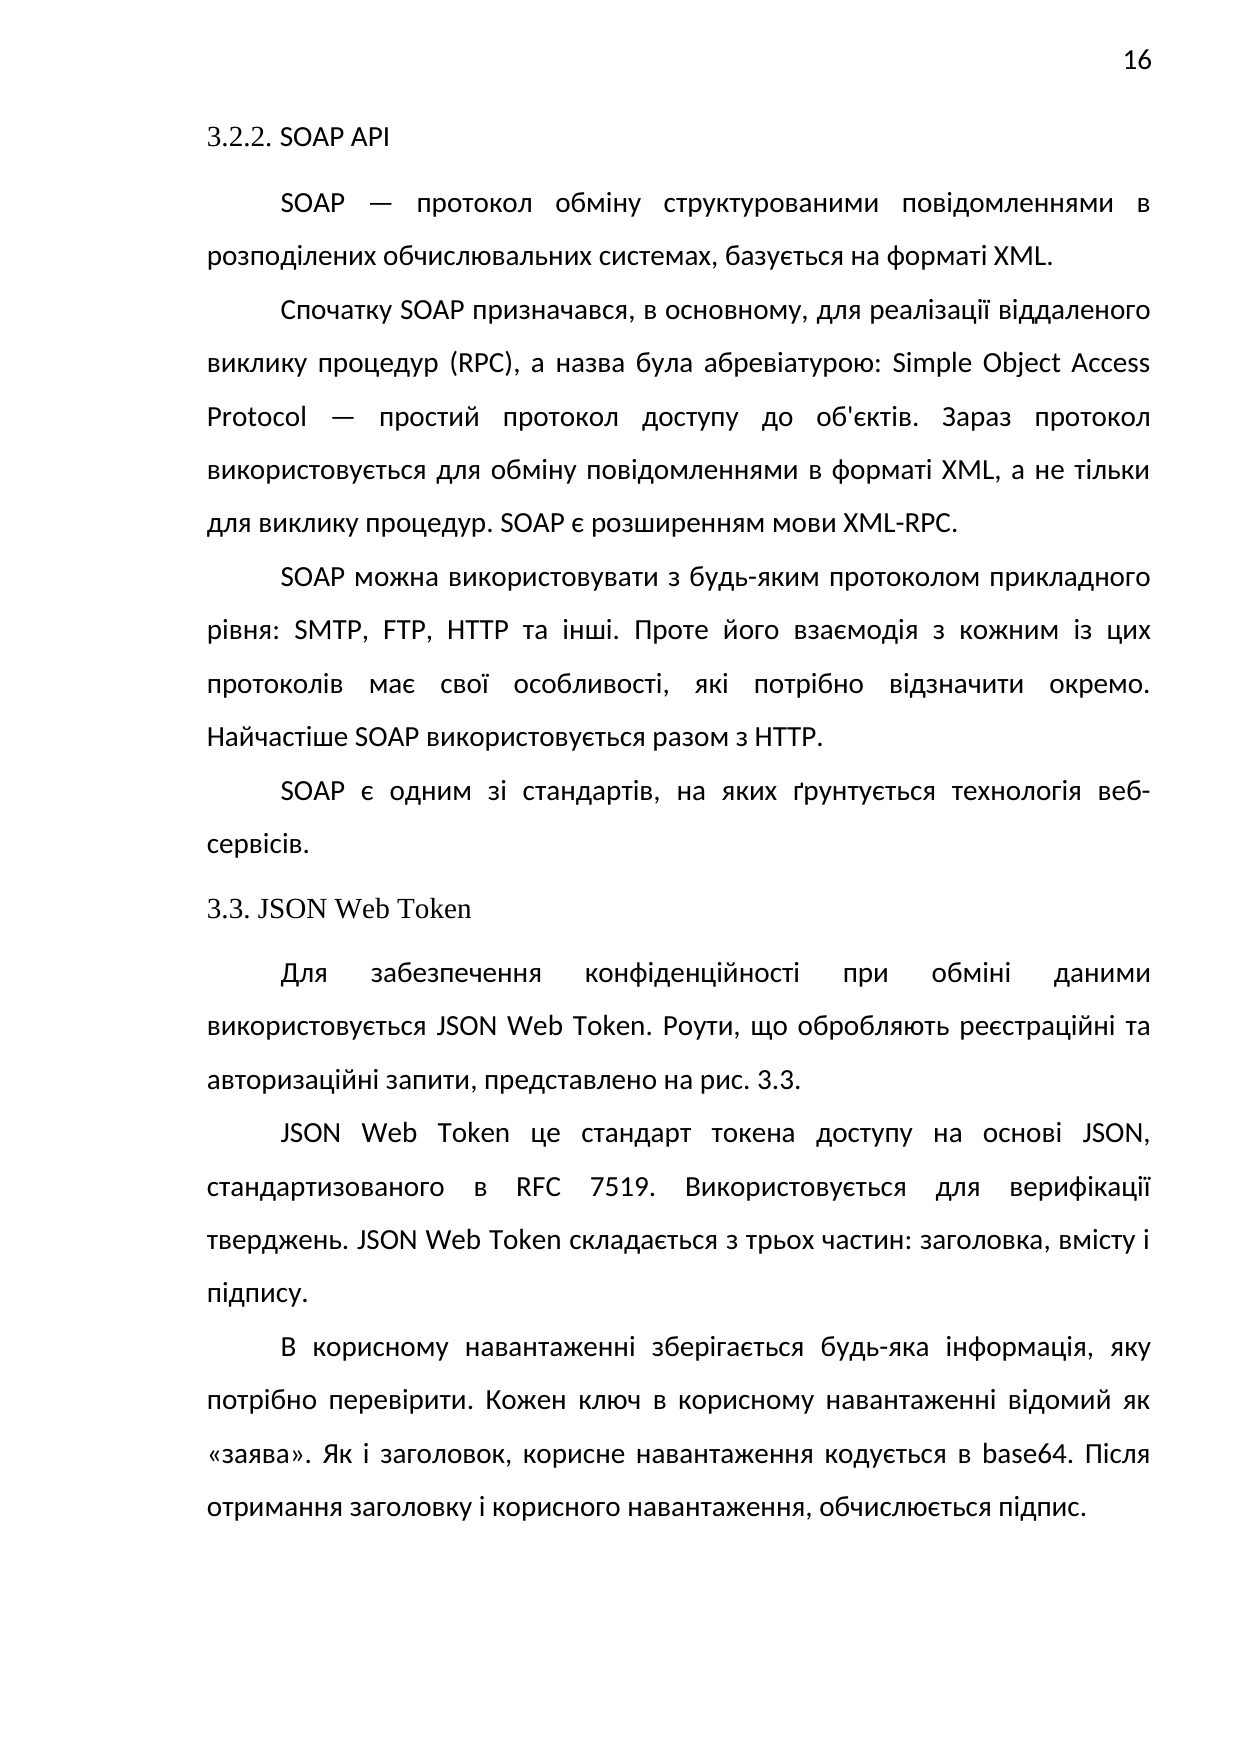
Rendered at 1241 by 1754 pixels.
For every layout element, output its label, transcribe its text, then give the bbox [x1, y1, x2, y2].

text SOAP є одним зі стандартів, на яких ґрунтується технологія веб-сервісів. [207, 772, 1152, 861]
text В корисному навантаженні зберігається будь-яка інформація, яку потрібно перевірити. Кожен ключ в корисному навантаженні відомий як «заява». Як і заголовок, корисне навантаження кодується в base64. Після отримання заголовку і корисного навантаження, обчислюється підпис. [207, 1328, 1152, 1524]
text Спочатку SOAP призначався, в основному, для реалізації віддаленого виклику процедур (RPC), а назва була абревіатурою: Simple Object Access Protocol — простий протокол доступу до об'єктів. Зараз протокол використовується для обміну повідомленнями в форматі XML, а не тільки для виклику процедур. SOAP є розширенням мови XML-RPC. [207, 291, 1152, 540]
text Для забезпечення конфіденційності при обміні даними використовується JSON Web Token. Роути, що обробляють реєстраційні та авторизаційні запити, представлено на рис. 3.3. [207, 954, 1152, 1096]
text JSON Web Token це стандарт токена доступу на основі JSON, стандартизованого в RFC 7519. Використовується для верифікації тверджень. JSON Web Token складається з трьох частин: заголовка, вмісту і підпису. [207, 1114, 1152, 1310]
subtitle 3.3. JSON Web Token [207, 891, 1152, 925]
text SOAP — протокол обміну структурованими повідомленнями в розподілених обчислювальних системах, базується на форматі XML. [207, 184, 1152, 273]
text SOAP можна використовувати з будь-яким протоколом прикладного рівня: SMTP, FTP, HTTP та інші. Проте його взаємодія з кожним із цих протоколів має свої особливості, які потрібно відзначити окремо. Найчастіше SOAP використовується разом з HTTP. [207, 558, 1152, 754]
subtitle 3.2.2. SOAP API [207, 118, 1152, 154]
